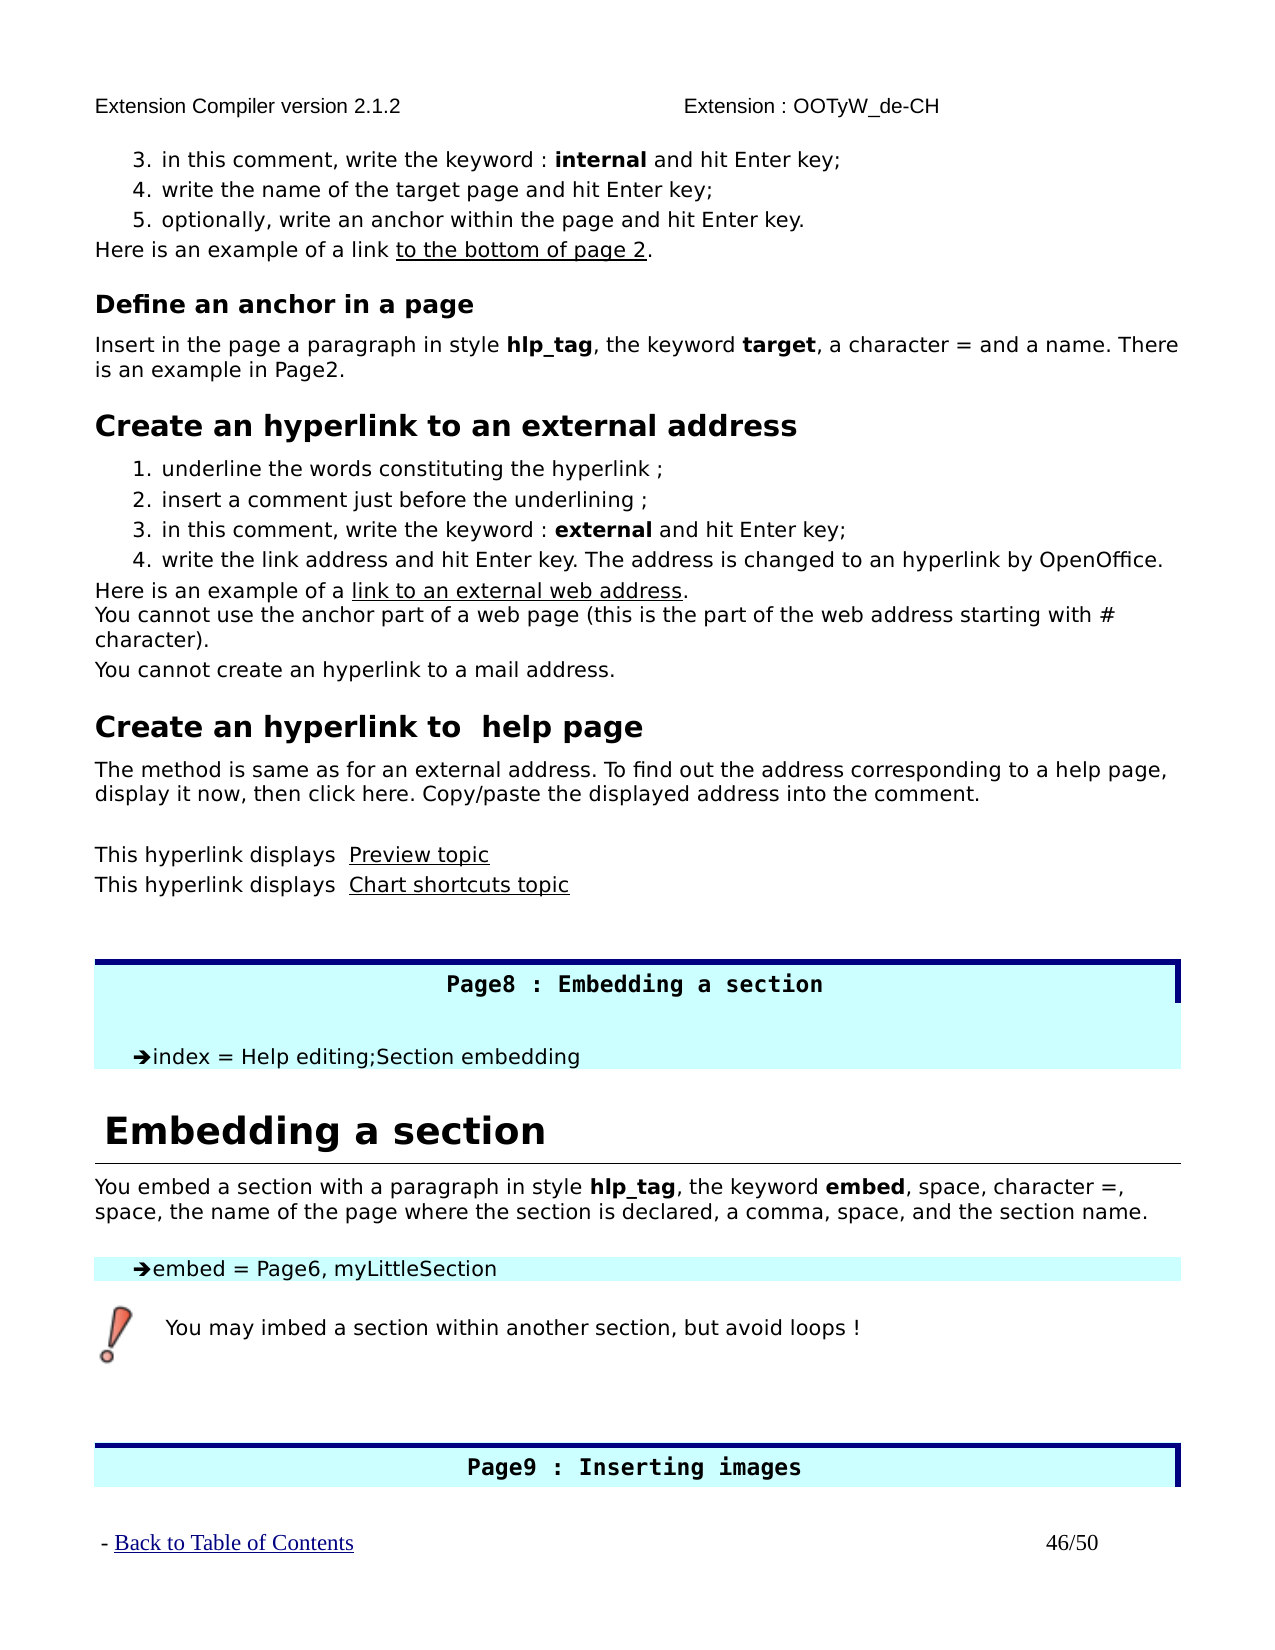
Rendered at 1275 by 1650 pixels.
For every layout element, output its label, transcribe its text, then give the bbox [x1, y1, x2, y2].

list in this comment, write the keyword : internal and hit Enter key; [132, 147, 1181, 172]
text Insert in the page a paragraph in style hlp_tag, the keyword target, a character = and a name. There is an example in Page2. [94, 333, 1181, 382]
text You embed a section with a paragraph in style hlp_tag, the keyword embed, space, character =, space, the name of the page where the section is declared, a comma, space, and the section name. [94, 1175, 1181, 1224]
text Page9 : Inserting images [94, 1444, 1175, 1487]
list index = Help editing;Section embedding [94, 1045, 1181, 1069]
text This hyperlink displays Chart shortcuts topic [94, 873, 1181, 897]
text Embedding a section [94, 1100, 1181, 1163]
text You cannot create an hyperlink to a mail address. [94, 658, 1181, 682]
list You may imbed a section within another section, but avoid loops ! [94, 1299, 1181, 1372]
picture [95, 1299, 138, 1371]
text Create an hyperlink to help page [94, 710, 1181, 744]
text Create an hyperlink to an external address [94, 410, 1181, 444]
list underline the words constituting the hyperlink ; [132, 457, 1181, 482]
list in this comment, write the keyword : external and hit Enter key; [132, 518, 1181, 542]
list write the link address and hit Enter key. The address is changed to an hyperlink by OpenOffice. [132, 548, 1181, 573]
text Here is an example of a link to the bottom of page 2. [94, 238, 1181, 263]
text Here is an example of a link to an external web address. You cannot use the anchor part of a web page (this is the part of the web address starting with # character). [94, 578, 1181, 652]
list optionally, write an anchor within the page and hit Enter key. [132, 208, 1181, 233]
text Define an anchor in a page [94, 291, 1181, 319]
text This hyperlink displays Preview topic [94, 843, 1181, 867]
list insert a comment just before the underlining ; [132, 488, 1181, 512]
list write the name of the target page and hit Enter key; [132, 178, 1181, 202]
list embed = Page6, myLittleSection [94, 1257, 1181, 1281]
text The method is same as for an external address. To find out the address corresponding to a help page, display it now, then click here. Copy/paste the displayed address into the comment. [94, 757, 1181, 806]
text Page8 : Embedding a section [94, 960, 1175, 1003]
